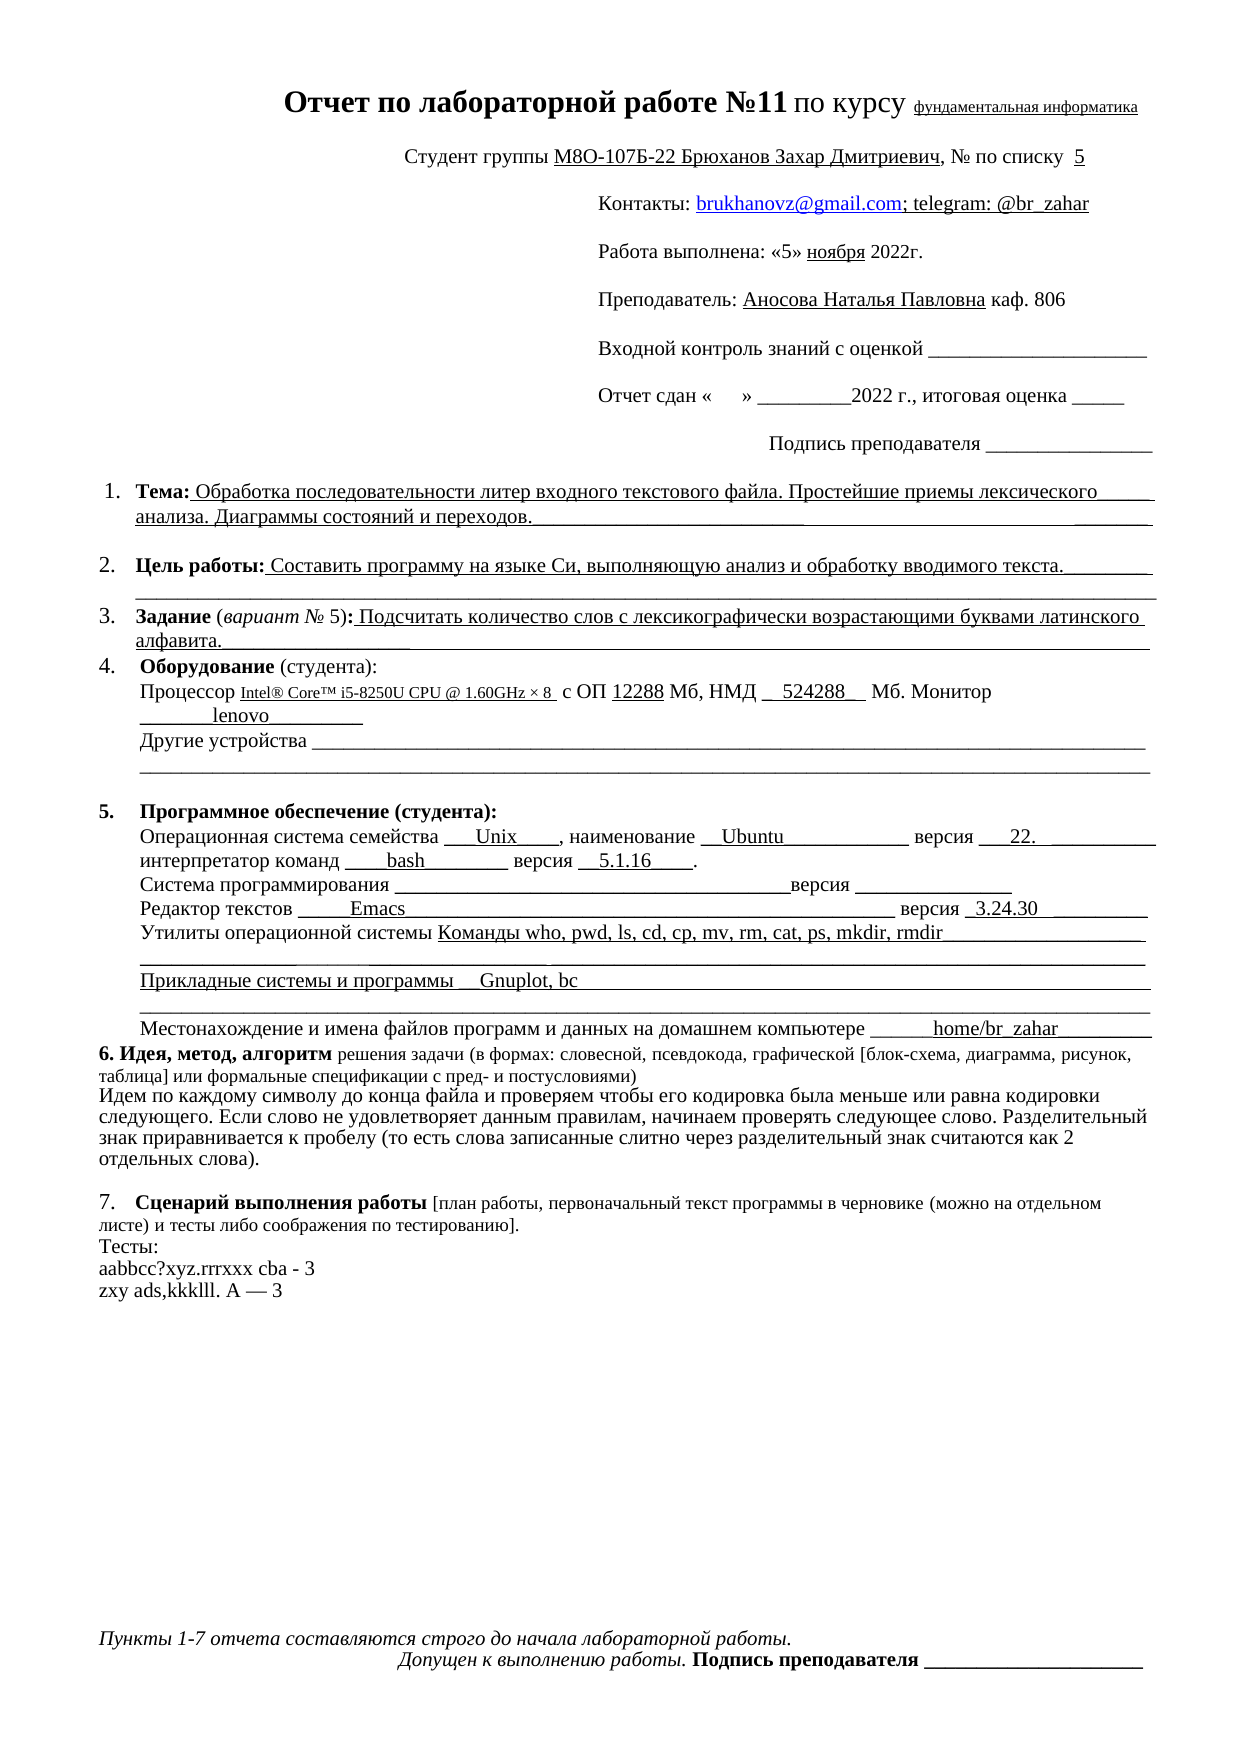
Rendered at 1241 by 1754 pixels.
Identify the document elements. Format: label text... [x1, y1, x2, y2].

text Тесты: [98, 1236, 1156, 1258]
list Тема: Обработка последовательности литер входного текстового файла. Простейшие приемы лексического_____ анализа. Диаграммы состояний и переходов.__________________________ _______ [104, 478, 1156, 528]
text Контакты: brukhanovz@gmail.com; telegram: @br_zahar [598, 191, 1156, 215]
text Процессор Intel® Core™ i5-8250U CPU @ 1.60GHz × 8 с ОП 12288 Мб, НМД _ 524288_ Мб. Монитор _______lenovo_________ [139, 679, 1156, 727]
text Студент группы М8О-107Б-22 Брюханов Захар Дмитриевич, № по списку 5 [404, 144, 1156, 168]
text zxy ads,kkklll. A — 3 [98, 1280, 1156, 1302]
list Оборудование (студента): [98, 652, 1156, 679]
text Операционная система семейства ___Unix____, наименование __Ubuntu____________ версия ___22. __________ [139, 824, 1156, 848]
text Редактор текстов _____Emacs_______________________________________________ версия _3.24.30 _________ [139, 896, 1156, 920]
text Отчет сдан « » _________2022 г., итоговая оценка _____ [598, 383, 1156, 407]
list Программное обеспечение (студента): [98, 799, 1156, 823]
text Другие устройства ________________________________________________________________________________ [139, 727, 1156, 752]
text aabbcc?xyz.rrrxxx cba - 3 [98, 1258, 1156, 1280]
text Работа выполнена: «5» ноября 2022г. [598, 239, 1156, 263]
text Идем по каждому символу до конца файла и проверяем чтобы его кодировка была меньше или равна кодировки следующего. Если слово не удовлетворяет данным правилам, начинаем проверять следующее слово. Разделительный знак приравнивается к пробелу (то есть слова записанные слитно через разделительный знак считаются как 2 отдельных слова). [98, 1086, 1156, 1169]
text Подпись преподавателя ________________ [769, 431, 1156, 455]
list Сценарий выполнения работы [план работы, первоначальный текст программы в черновике (можно на отдельном листе) и тесты либо соображения по тестированию]. [98, 1190, 1156, 1236]
text _________________________________________________________________________________________________ [139, 752, 1156, 776]
text Прикладные системы и программы __Gnuplot, bc [140, 968, 1156, 992]
text Система программирования ______________________________________версия _______________ [139, 872, 1156, 896]
text Пункты 1-7 отчета составляются строго до начала лабораторной работы. [98, 1626, 1156, 1650]
text Утилиты операционной системы Команды who, pwd, ls, cd, cp, mv, rm, cat, ps, mkdir, rmdir___________________ _______________________________________ _________________________________________________________ [140, 920, 1156, 968]
list Задание (вариант № 5): Подсчитать количество слов с лексикографически возрастающими буквами латинского алфавита.__________________ [98, 602, 1156, 652]
list Цель работы: Составить программу на языке Си, выполняющую анализ и обработку вводимого текста.________ [98, 552, 1156, 578]
text _________________________________________________________________________________________________ [139, 992, 1156, 1016]
text 6. Идея, метод, алгоритм решения задачи (в формах: словесной, псевдокода, графической [блок-схема, диаграмма, рисунок, таблица] или формальные спецификации с пред- и постусловиями) [98, 1040, 1156, 1086]
text Отчет по лабораторной работе №11 по курсу фундаментальная информатика [283, 83, 1156, 119]
text Местонахождение и имена файлов программ и данных на домашнем компьютере ______home/br_zahar_________ [139, 1016, 1156, 1040]
text Входной контроль знаний с оценкой _____________________ [598, 336, 1156, 360]
text Допущен к выполнению работы. Подпись преподавателя _____________________ [98, 1650, 1156, 1671]
text интерпретатор команд ____bash________ версия __5.1.16____. [139, 848, 1156, 872]
text __________________________________________________________________________________________________ [135, 578, 1156, 599]
text Преподаватель: Аносова Наталья Павловна каф. 806 [598, 287, 1156, 311]
